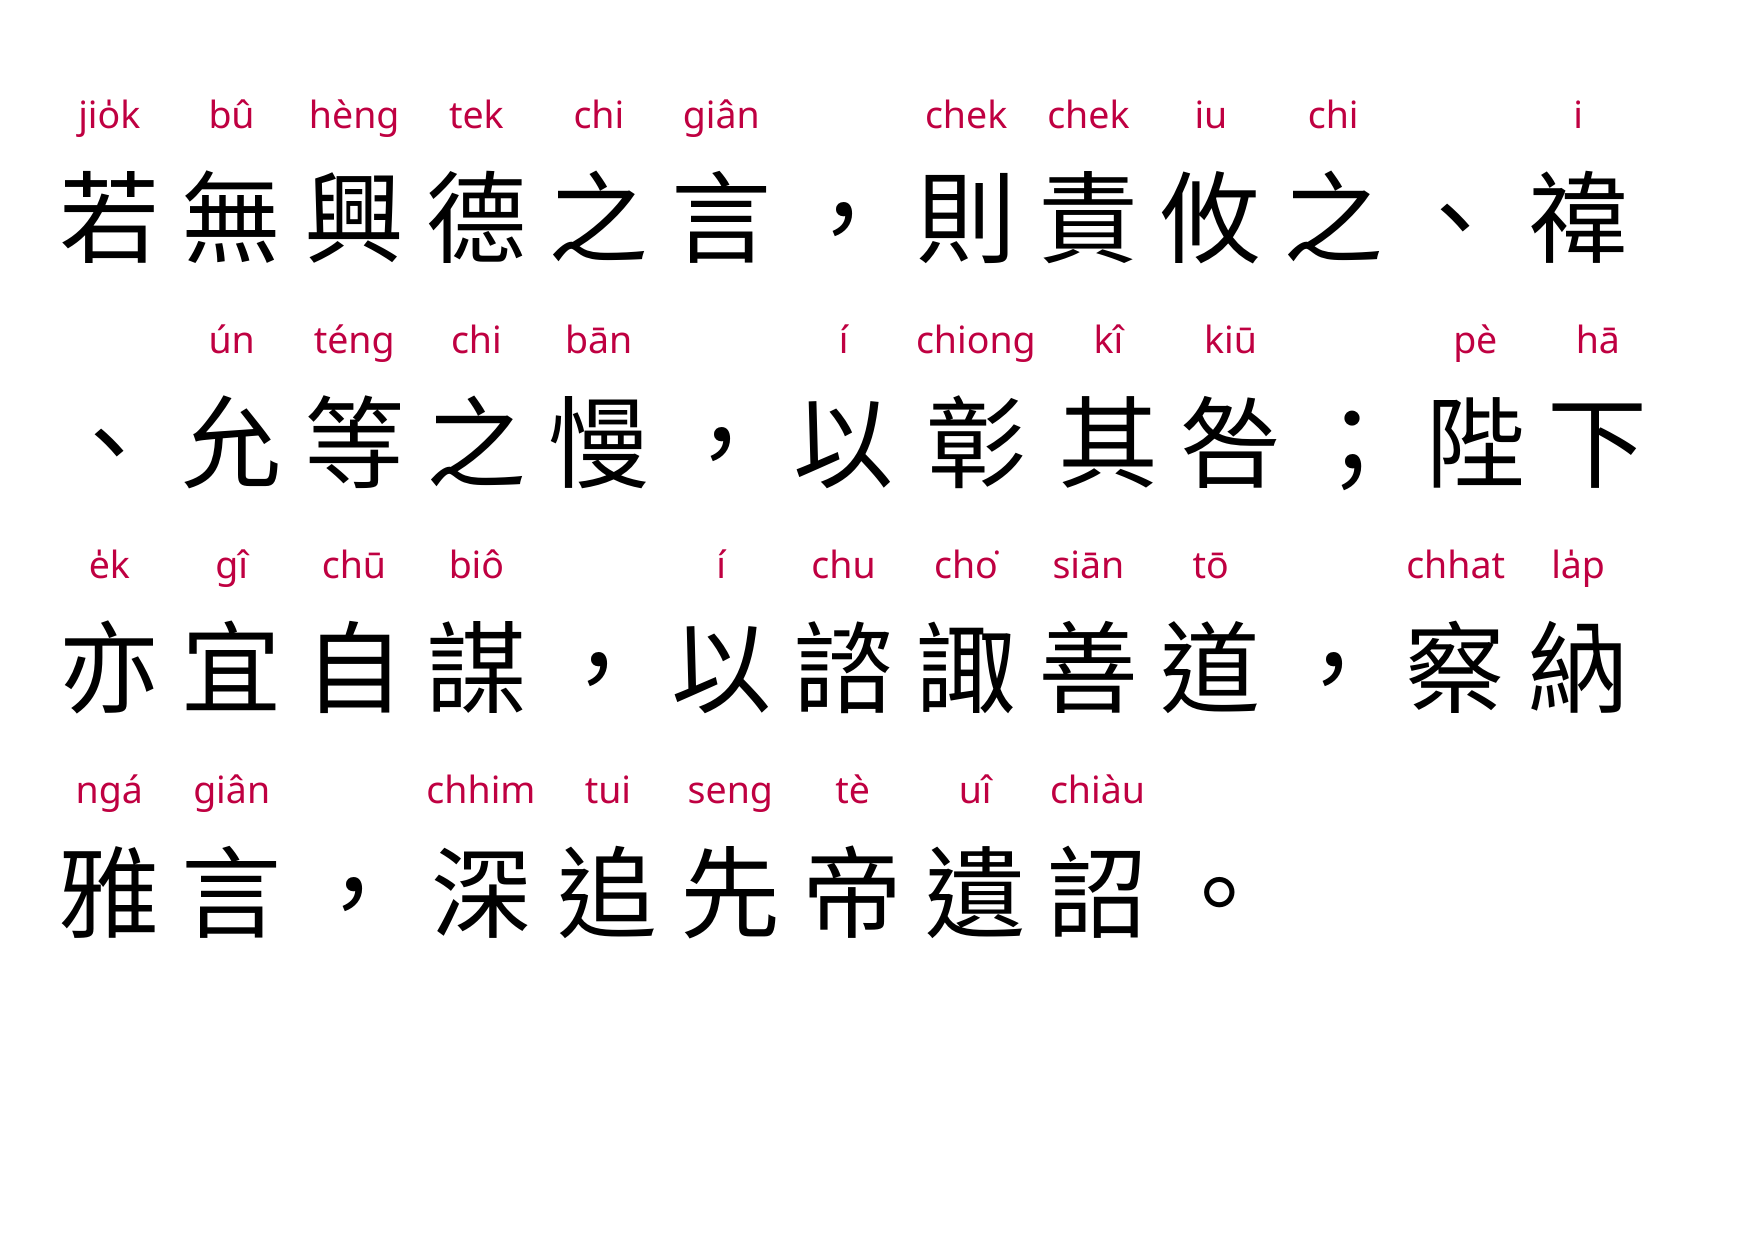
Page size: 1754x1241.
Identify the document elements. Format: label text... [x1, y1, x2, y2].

text 若jio̍k 無bû 興hèng 德tek 之chi 言giân ， 則chek 責chek 攸iu 之chi 、 禕i 、 允ún 等téng 之chi 慢bān ， 以í 彰chiong 其kî 咎kiū ； 陛pè 下hā 亦e̍k 宜gî 自chū 謀biô ， 以í 諮chu 諏cho͘ 善siān 道tō ， 察chhat 納la̍p 雅ngá 言giân ， 深chhim 追tui 先seng 帝tè 遺uî 詔chiàu 。 [59, 88, 1695, 959]
